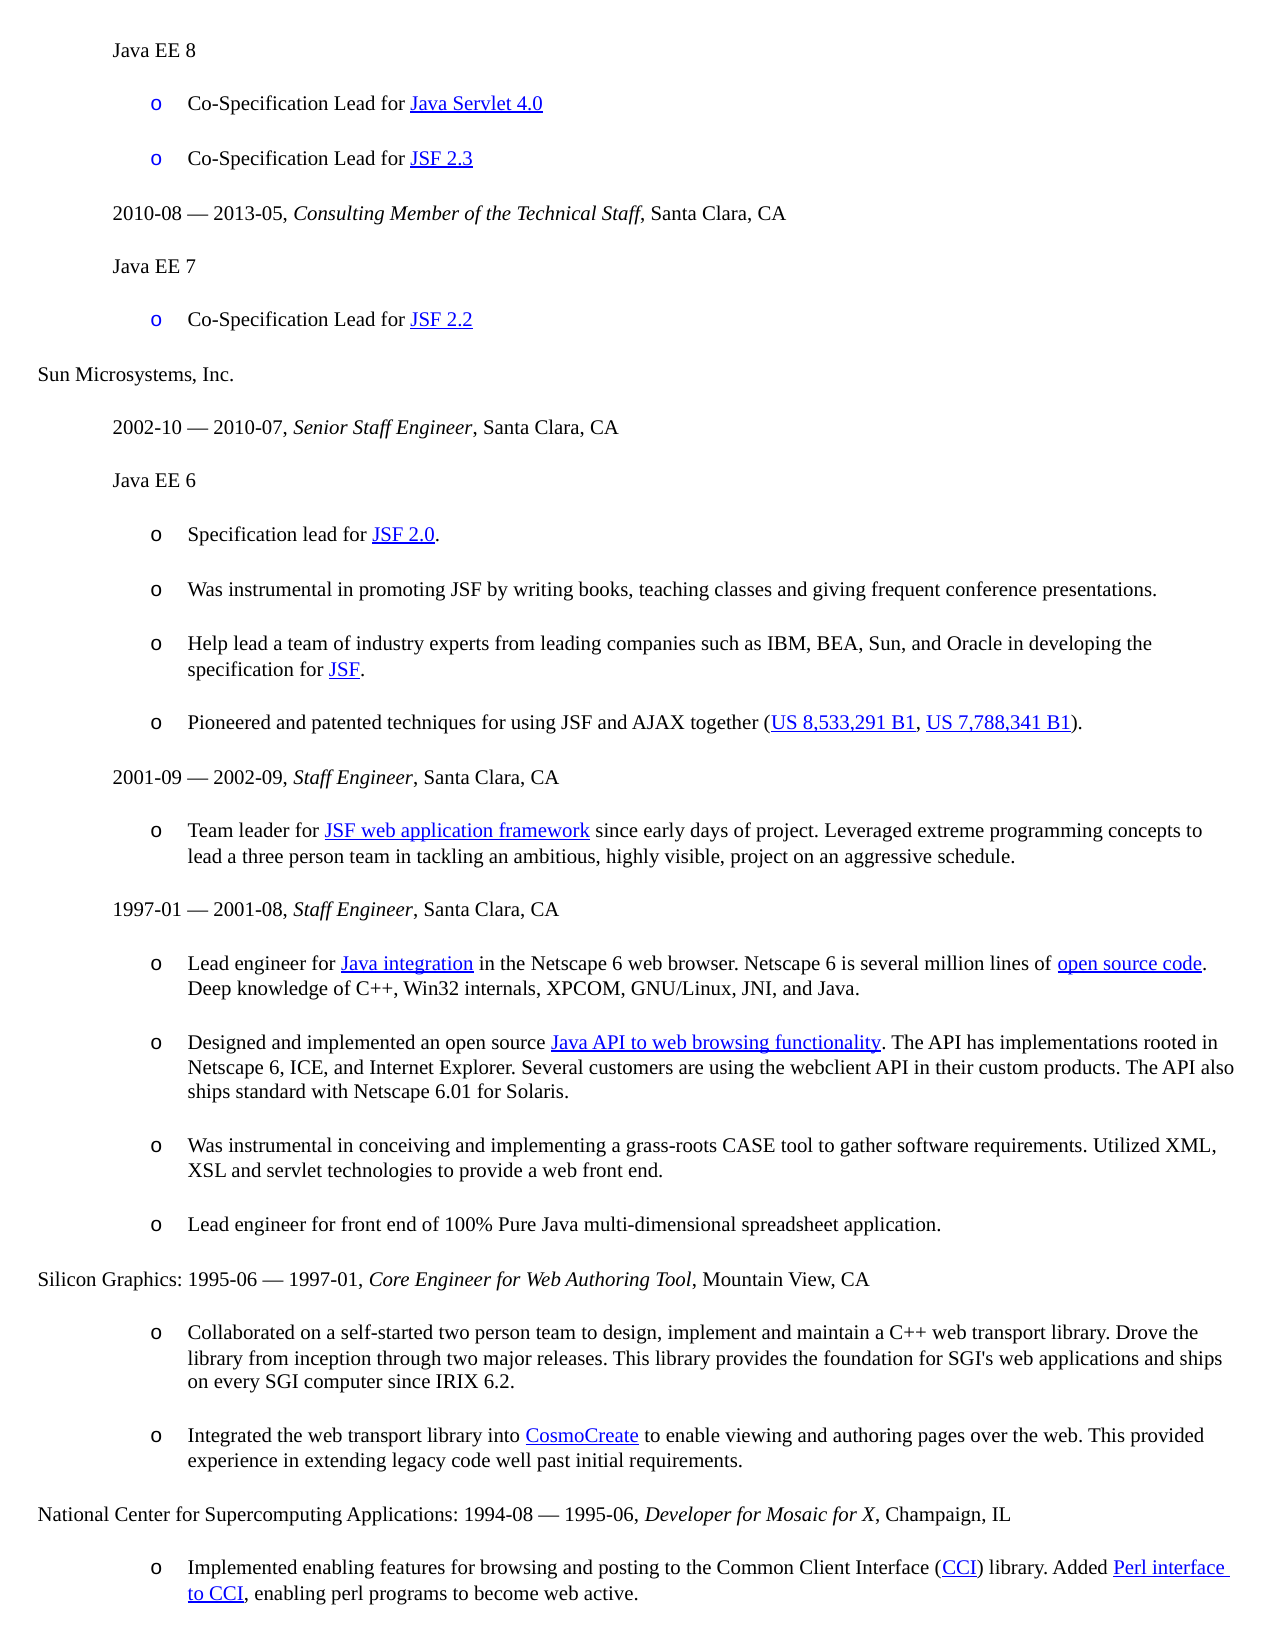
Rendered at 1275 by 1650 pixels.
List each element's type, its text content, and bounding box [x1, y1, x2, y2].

list Collaborated on a self-started two person team to design, implement and maintain a C++ web transport library. Drove the library from inception through two major releases. This library provides the foundation for SGI's web applications and ships on every SGI computer since IRIX 6.2. [150, 1320, 1237, 1393]
list Specification lead for JSF 2.0. [150, 522, 1237, 547]
text Sun Microsystems, Inc. [37, 362, 1237, 386]
list Was instrumental in conceiving and implementing a grass-roots CASE tool to gather software requirements. Utilized XML, XSL and servlet technologies to provide a web front end. [150, 1133, 1237, 1182]
text 2010-08 — 2013-05, Consulting Member of the Technical Staff, Santa Clara, CA [112, 201, 1237, 224]
list Pioneered and patented techniques for using JSF and AJAX together (US 8,533,291 B1, US 7,788,341 B1). [150, 710, 1237, 736]
list Co-Specification Lead for JSF 2.3 [150, 146, 1237, 171]
list Designed and implemented an open source Java API to web browsing functionality. The API has implementations rooted in Netscape 6, ICE, and Internet Explorer. Several customers are using the webclient API in their custom products. The API also ships standard with Netscape 6.01 for Solaris. [150, 1029, 1237, 1103]
list Lead engineer for Java integration in the Netscape 6 web browser. Netscape 6 is several million lines of open source code. Deep knowledge of C++, Win32 internals, XPCOM, GNU/Linux, JNI, and Java. [150, 951, 1237, 1000]
list Help lead a team of industry experts from leading companies such as IBM, BEA, Sun, and Oracle in developing the specification for JSF. [150, 631, 1237, 681]
text 2001-09 — 2002-09, Staff Engineer, Santa Clara, CA [112, 765, 1237, 789]
text Silicon Graphics: 1995-06 — 1997-01, Core Engineer for Web Authoring Tool, Mountain View, CA [37, 1266, 1237, 1291]
text Java EE 7 [112, 254, 1237, 278]
list Co-Specification Lead for JSF 2.2 [150, 307, 1237, 333]
text 1997-01 — 2001-08, Staff Engineer, Santa Clara, CA [112, 897, 1237, 921]
list Was instrumental in promoting JSF by writing books, teaching classes and giving frequent conference presentations. [150, 576, 1237, 602]
list Lead engineer for front end of 100% Pure Java multi-dimensional spreadsheet application. [150, 1212, 1237, 1237]
text National Center for Supercomputing Applications: 1994-08 — 1995-06, Developer for Mosaic for X, Champaign, IL [37, 1502, 1237, 1526]
text Java EE 8 [112, 37, 1237, 62]
list Integrated the web transport library into CosmoCreate to enable viewing and authoring pages over the web. This provided experience in extending legacy code well past initial requirements. [150, 1423, 1237, 1472]
text 2002-10 — 2010-07, Senior Staff Engineer, Santa Clara, CA [112, 415, 1237, 439]
list Co-Specification Lead for Java Servlet 4.0 [150, 91, 1237, 116]
text Java EE 6 [112, 468, 1237, 492]
list Team leader for JSF web application framework since early days of project. Leveraged extreme programming concepts to lead a three person team in tackling an ambitious, highly visible, project on an aggressive schedule. [150, 818, 1237, 868]
list Implemented enabling features for browsing and posting to the Common Client Interface (CCI) library. Added Perl interface to CCI, enabling perl programs to become web active. [150, 1555, 1237, 1605]
